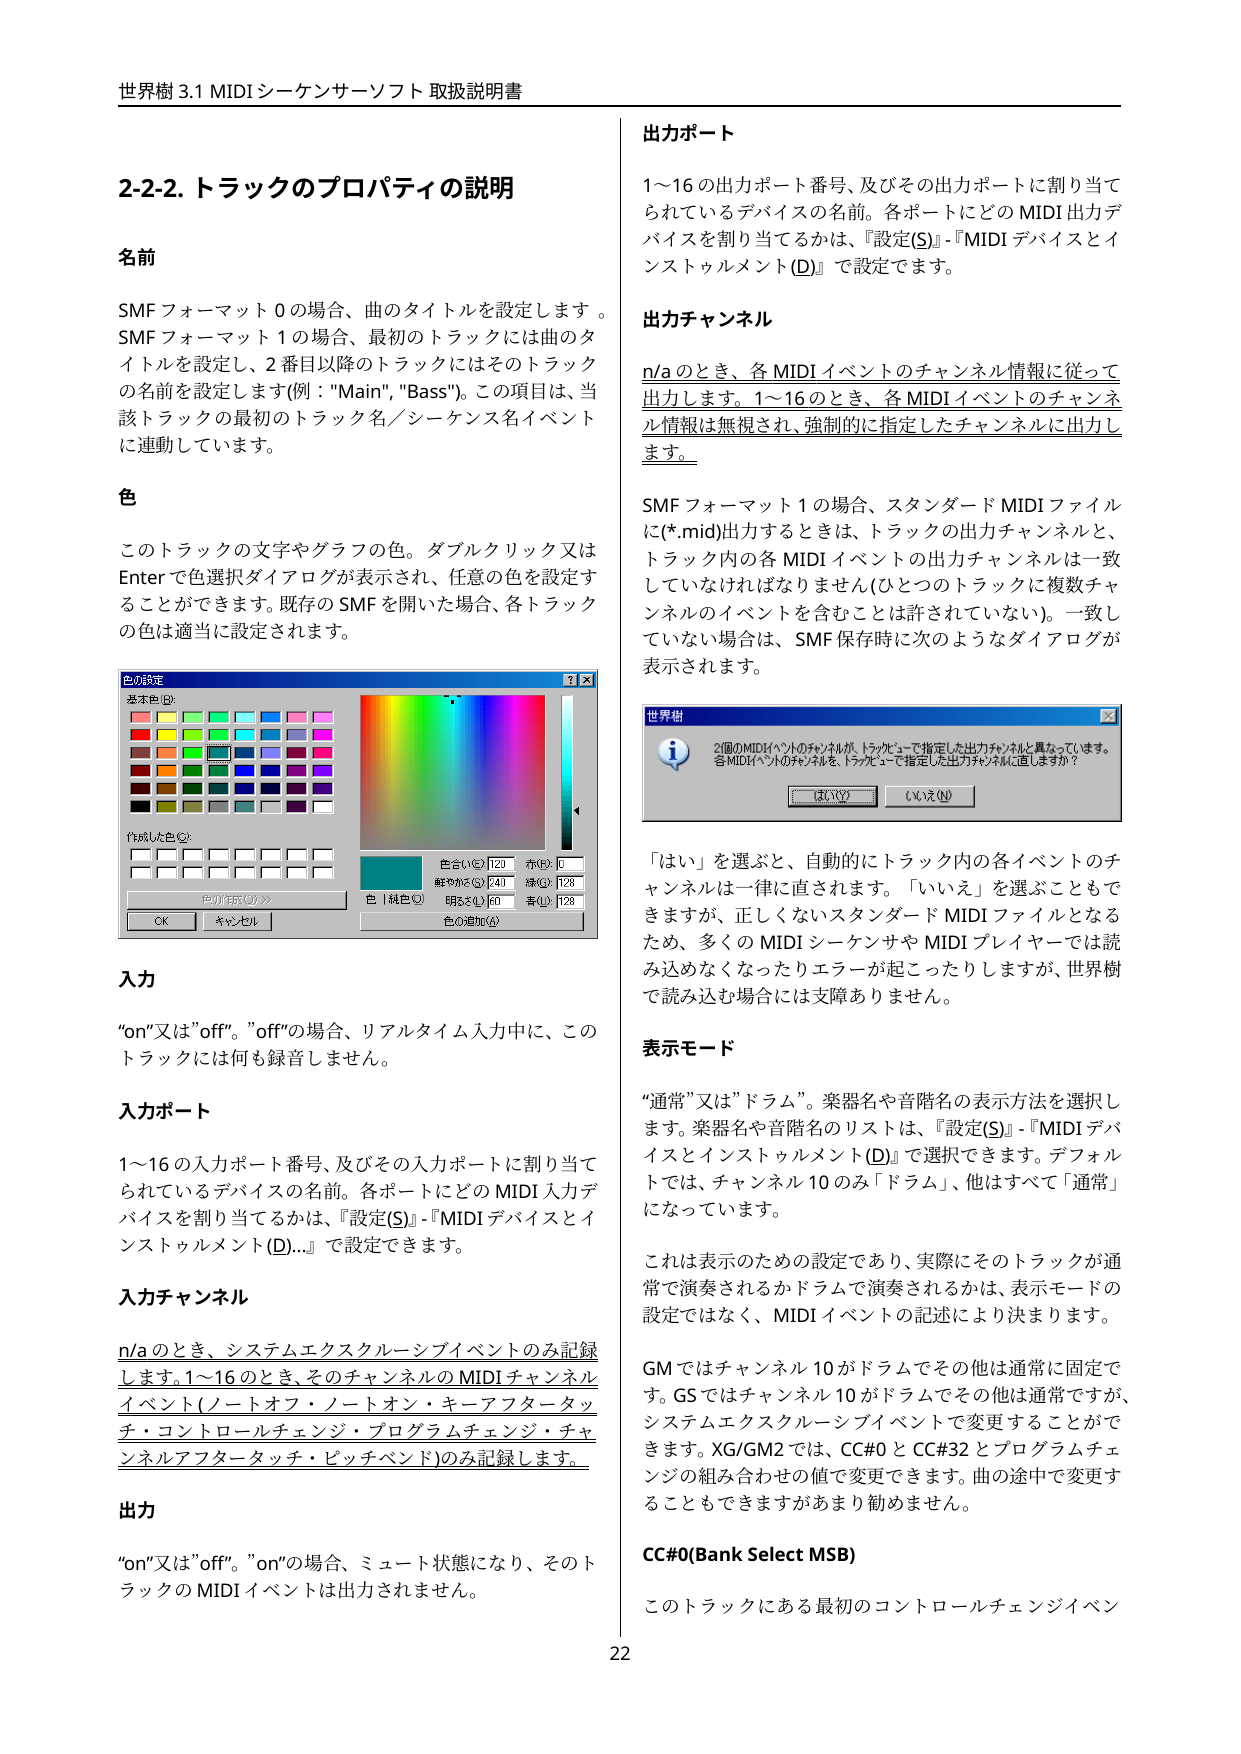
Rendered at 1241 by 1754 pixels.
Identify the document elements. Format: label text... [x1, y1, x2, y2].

text “on”又は”off”。”off”の場合、リアルタイム入力中に、このトラックには何も録音しません。 [118, 1017, 598, 1071]
picture [642, 704, 1122, 822]
text 1～16の入力ポート番号、及びその入力ポートに割り当てられているデバイスの名前。各ポートにどのMIDI入力デバイスを割り当てるかは、『設定(S)』-『MIDIデバイスとインストゥルメント(D)...』で設定できます。 [118, 1149, 598, 1257]
text 入力 [118, 964, 598, 992]
text n/aのとき、各MIDIイベントのチャンネル情報に従って出力します。1～16のとき、各MIDIイベントのチャンネ [642, 357, 1122, 407]
text 「はい」を選ぶと、自動的にトラック内の各イベントのチャンネルは一律に直されます。「いいえ」を選ぶこともできますが、正しくないスタンダードMIDIファイルとなるため、多くのMIDIシーケンサやMIDIプレイヤーでは読み込めなくなったりエラーが起こったりしますが、世界樹で読み込む場合には支障ありません。 [642, 847, 1122, 1008]
picture [118, 669, 598, 939]
text ます。 [642, 437, 1122, 465]
text n/aのとき、システムエクスクルーシブイベントのみ記録 [118, 1336, 598, 1359]
text このトラックの文字やグラフの色。ダブルクリック又はEnterで色選択ダイアログが表示され、任意の色を設定することができます。既存のSMFを開いた場合、各トラックの色は適当に設定されます。 [118, 536, 598, 644]
text 出力チャンネル [642, 304, 1122, 331]
text 表示モード [642, 1034, 1122, 1061]
text イベント(ノートオフ・ノートオン・キーアフタータッチ・コントロールチェンジ・プログラムチェンジ・チャンネルアフタータッチ・ピッチベンド)のみ記録します。 [118, 1389, 598, 1471]
text 入力チャンネル [118, 1283, 598, 1310]
text SMFフォーマット0の場合、曲のタイトルを設定します。SMFフォーマット1の場合、最初のトラックには曲のタイトルを設定し、2番目以降のトラックにはそのトラックの名前を設定します(例："Main", "Bass")。この項目は、当該トラックの最初のトラック名／シーケンス名イベントに連動しています。 [118, 296, 598, 457]
text GMではチャンネル10がドラムでその他は通常に固定です。GSではチャンネル10がドラムでその他は通常ですが、システムエクスクルーシブイベントで変更することができます。XG/GM2では、CC#0とCC#32とプログラムチェンジの組み合わせの値で変更できます。曲の途中で変更することもできますがあまり勧めません。 [642, 1354, 1122, 1516]
text 色 [118, 483, 598, 510]
text 入力ポート [118, 1097, 598, 1124]
text 名前 [118, 243, 598, 270]
subtitle 2-2-2. トラックのプロパティの説明 [118, 169, 598, 205]
text ル情報は無視され、強制的に指定したチャンネルに出力し [642, 411, 1122, 434]
text 出力ポート [642, 118, 1122, 145]
text 1～16の出力ポート番号、及びその出力ポートに割り当てられているデバイスの名前。各ポートにどのMIDI出力デバイスを割り当てるかは、『設定(S)』-『MIDIデバイスとインストゥルメント(D)』で設定でます。 [642, 171, 1122, 279]
text します。1～16のとき、そのチャンネルのMIDIチャンネル [118, 1362, 598, 1385]
text 出力 [118, 1496, 598, 1523]
text SMFフォーマット1の場合、スタンダードMIDIファイルに(*.mid)出力するときは、トラックの出力チャンネルと、トラック内の各MIDIイベントの出力チャンネルは一致していなければなりません(ひとつのトラックに複数チャンネルのイベントを含むことは許されていない)。一致していない場合は、SMF保存時に次のようなダイアログが表示されます。 [642, 490, 1122, 679]
text “on”又は”off”。”on”の場合、ミュート状態になり、そのトラックのMIDIイベントは出力されません。 [118, 1549, 598, 1603]
text これは表示のための設定であり、実際にそのトラックが通常で演奏されるかドラムで演奏されるかは、表示モードの設定ではなく、MIDIイベントの記述により決まります。 [642, 1247, 1122, 1328]
text このトラックにある最初のコントロールチェンジイベン [642, 1592, 1122, 1619]
text CC#0(Bank Select MSB) [642, 1541, 1122, 1567]
text “通常”又は”ドラム”。楽器名や音階名の表示方法を選択します。楽器名や音階名のリストは、『設定(S)』-『MIDIデバイスとインストゥルメント(D)』で選択できます。デフォルトでは、チャンネル10のみ「ドラム」、他はすべて「通常」になっています。 [642, 1087, 1122, 1222]
